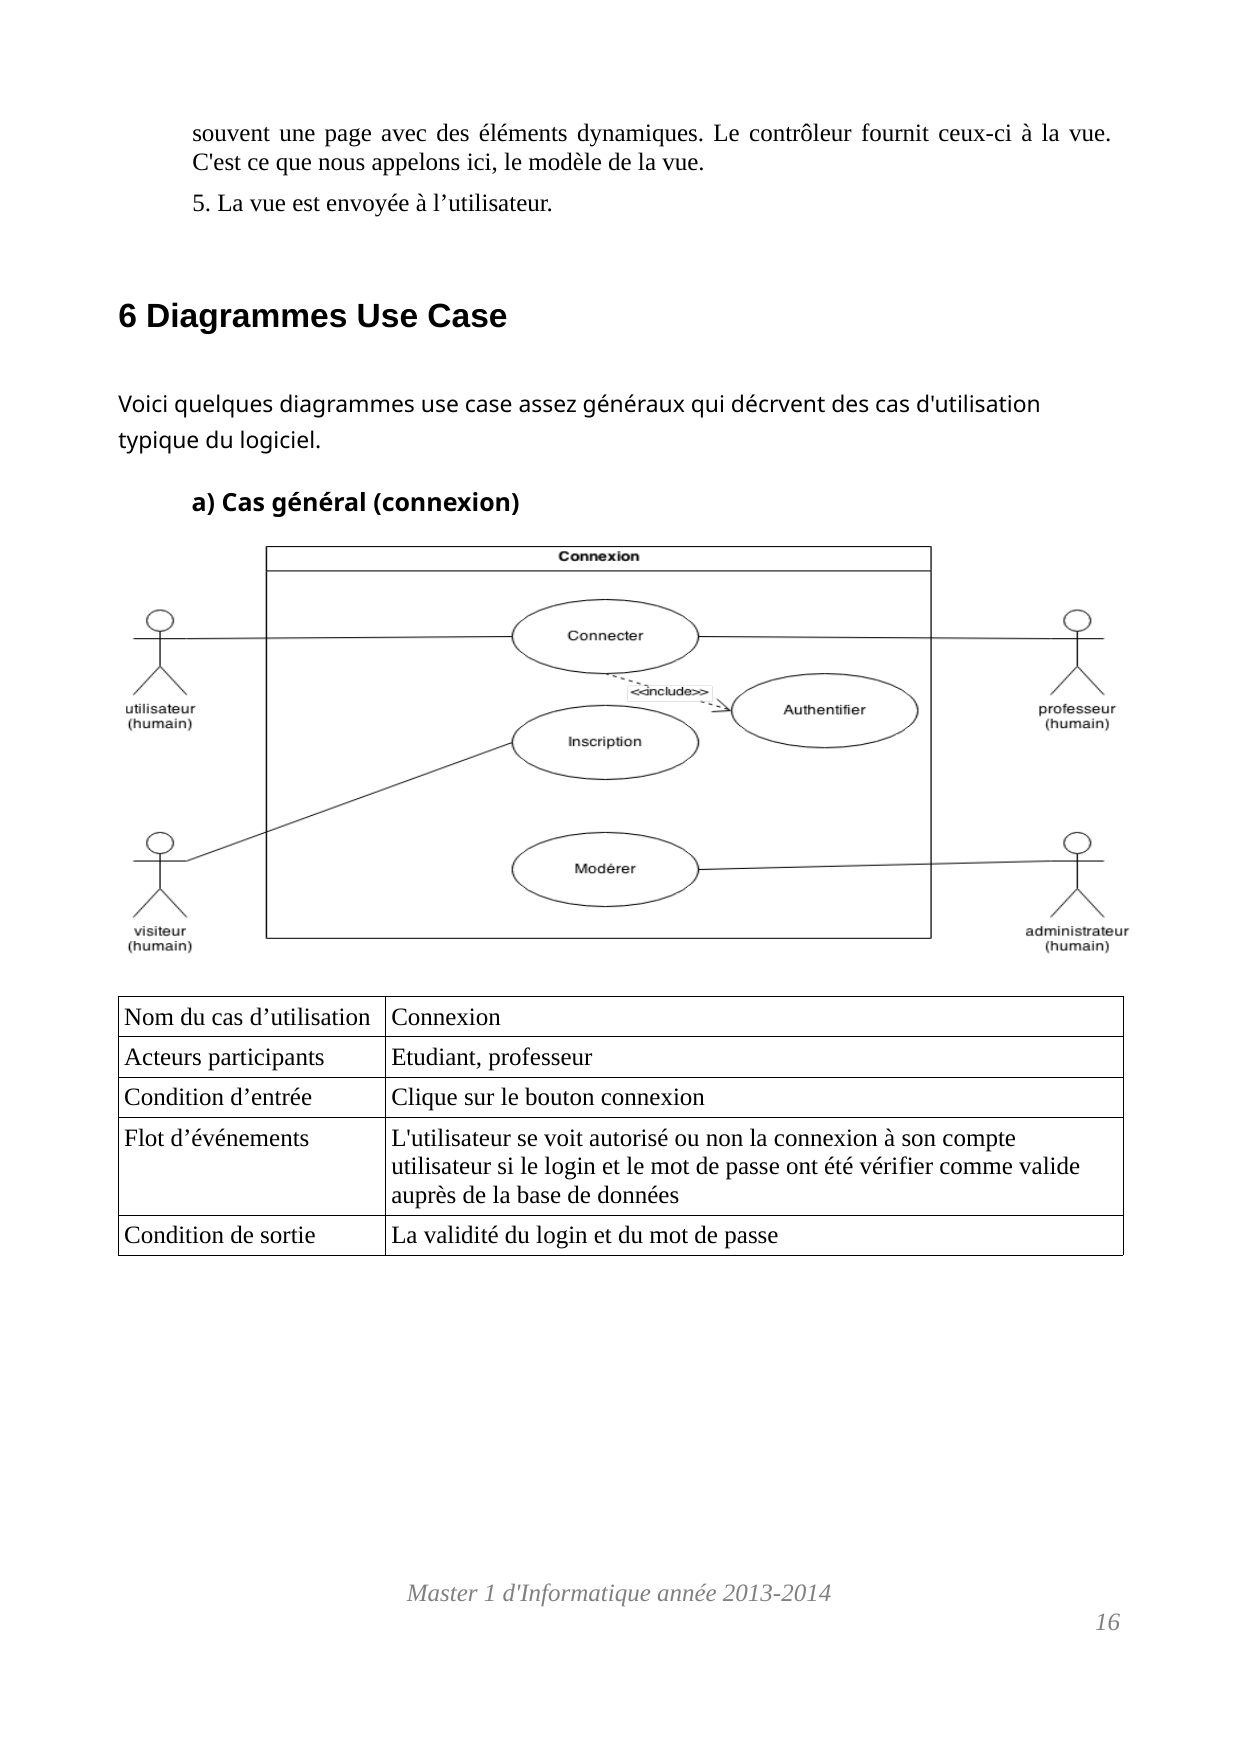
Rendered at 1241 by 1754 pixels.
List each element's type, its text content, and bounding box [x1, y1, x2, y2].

table_header Connexion [386, 997, 1123, 1036]
table_cell Condition d’entrée [119, 1078, 385, 1117]
table_cell Clique sur le bouton connexion [386, 1078, 1123, 1117]
table_cell Flot d’événements [119, 1118, 385, 1215]
table_cell L'utilisateur se voit autorisé ou non la connexion à son compte utilisateur si le login et le mot de passe ont été vérifier comme valide auprès de la base de données [386, 1118, 1123, 1215]
text 5. La vue est envoyée à l’utilisateur. [118, 188, 1122, 217]
table_cell La validité du login et du mot de passe [386, 1216, 1123, 1255]
table_cell Etudiant, professeur [386, 1037, 1123, 1077]
subtitle 6 Diagrammes Use Case [118, 296, 1122, 334]
text souvent une page avec des éléments dynamiques. Le contrôleur fournit ceux-ci à la vue. C'est ce que nous appelons ici, le modèle de la vue. [118, 118, 1122, 176]
table_cell Condition de sortie [119, 1216, 385, 1255]
subtitle a) Cas général (connexion) [191, 485, 1122, 519]
table_cell Acteurs participants [119, 1037, 385, 1077]
text Voici quelques diagrammes use case assez généraux qui décrvent des cas d'utilisation typique du logiciel. [118, 388, 1122, 455]
table_header Nom du cas d’utilisation [119, 997, 385, 1036]
picture [126, 546, 1130, 959]
